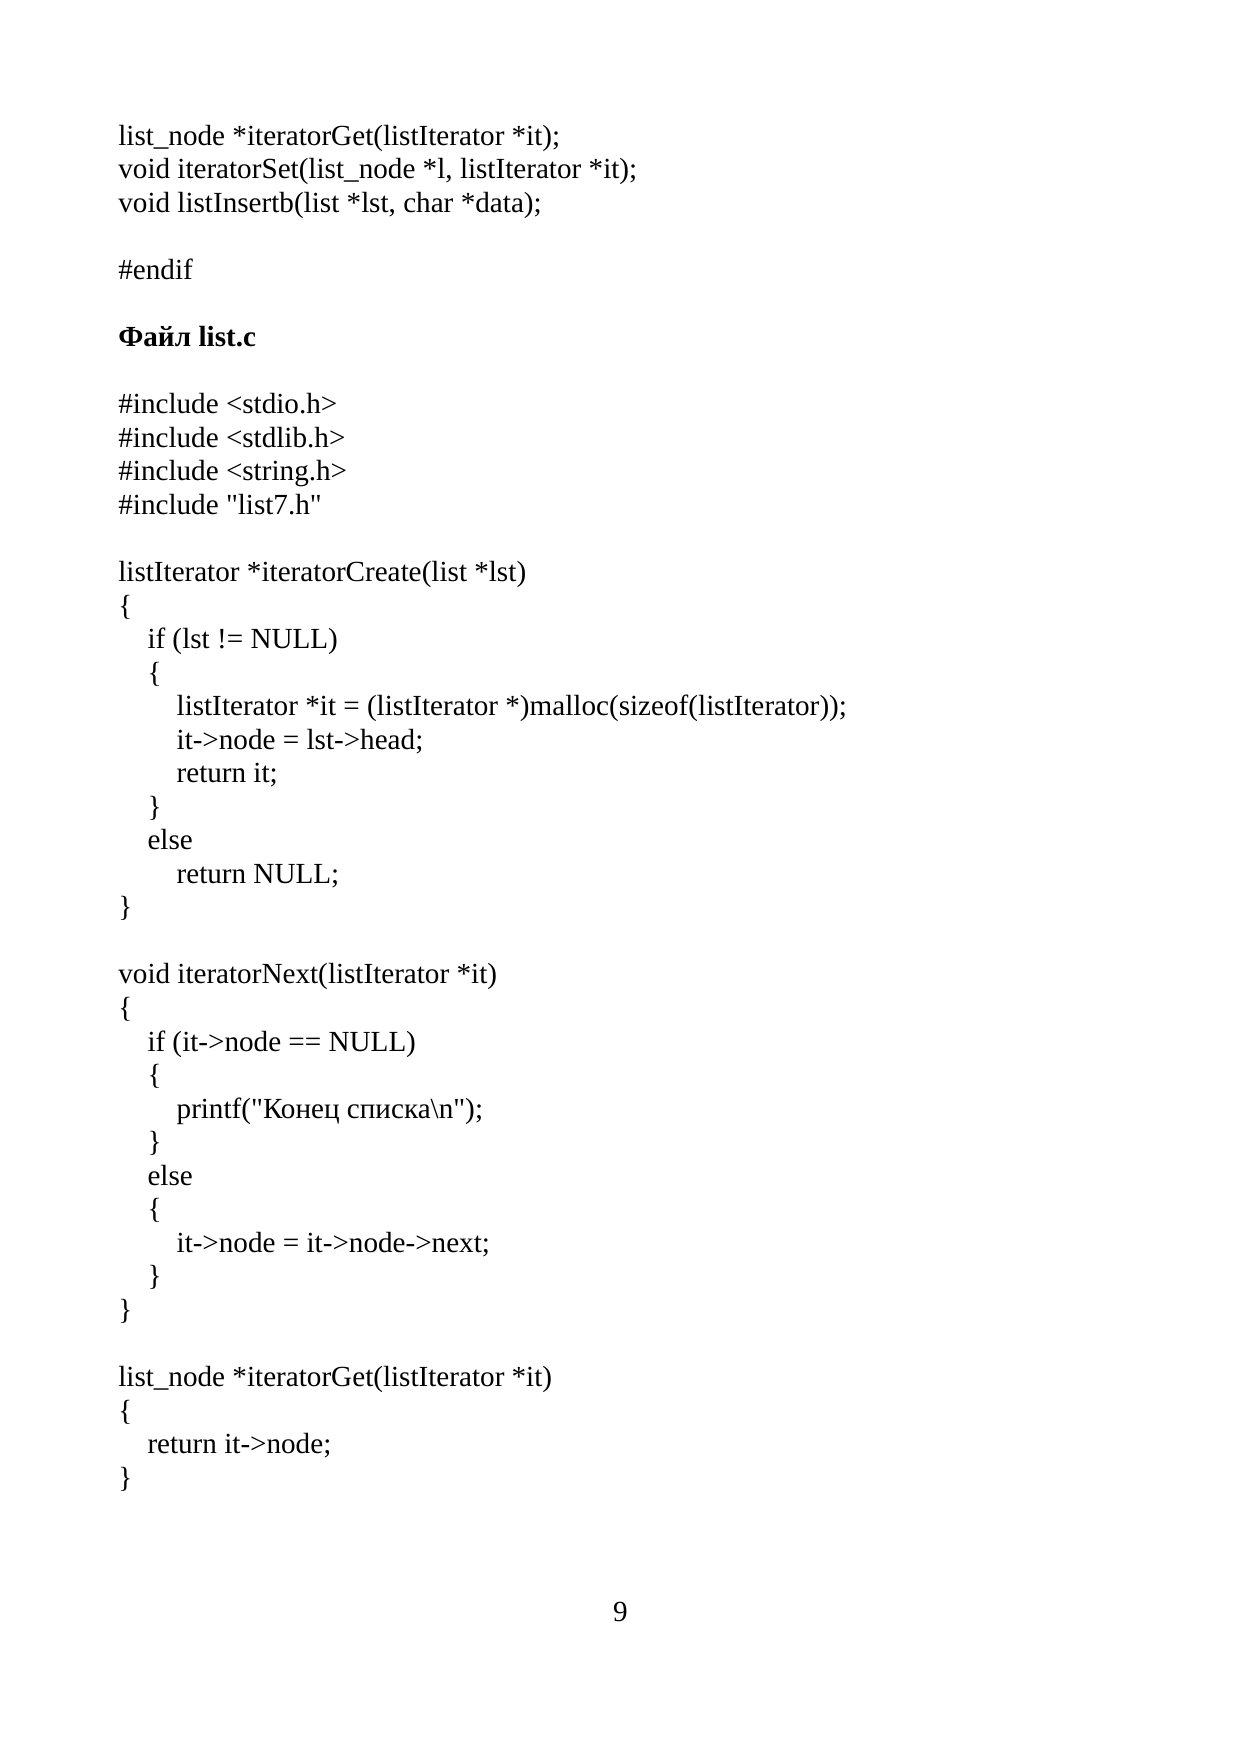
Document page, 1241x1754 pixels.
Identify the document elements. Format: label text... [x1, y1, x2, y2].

text else [118, 822, 1122, 856]
text } [118, 1124, 1122, 1158]
text #include <string.h> [118, 453, 1122, 487]
text listIterator *iteratorCreate(list *lst) [118, 554, 1122, 588]
text { [118, 1191, 1122, 1225]
text { [118, 1057, 1122, 1091]
text return NULL; [118, 856, 1122, 889]
text #include "list7.h" [118, 487, 1122, 521]
text { [118, 588, 1122, 621]
text { [118, 655, 1122, 688]
text } [118, 1292, 1122, 1326]
text if (it->node == NULL) [118, 1024, 1122, 1057]
text if (lst != NULL) [118, 621, 1122, 655]
text #endif [118, 252, 1122, 286]
text } [118, 889, 1122, 923]
text return it; [118, 755, 1122, 789]
text printf("Конец списка\n"); [118, 1091, 1122, 1124]
text } [118, 1258, 1122, 1292]
text listIterator *it = (listIterator *)malloc(sizeof(listIterator)); [118, 688, 1122, 722]
text #include <stdlib.h> [118, 420, 1122, 453]
text Файл list.c [118, 319, 1122, 353]
text { [118, 990, 1122, 1024]
text void iteratorNext(listIterator *it) [118, 957, 1122, 990]
text #include <stdio.h> [118, 386, 1122, 420]
text } [118, 1460, 1122, 1493]
text it->node = it->node->next; [118, 1225, 1122, 1258]
text } [118, 789, 1122, 822]
text it->node = lst->head; [118, 722, 1122, 755]
text list_node *iteratorGet(listIterator *it) [118, 1359, 1122, 1393]
text return it->node; [118, 1426, 1122, 1460]
text void listInsertb(list *lst, char *data); [118, 185, 1122, 219]
text void iteratorSet(list_node *l, listIterator *it); [118, 152, 1122, 185]
text { [118, 1393, 1122, 1426]
text list_node *iteratorGet(listIterator *it); [118, 118, 1122, 152]
text else [118, 1158, 1122, 1191]
text 9 [118, 1594, 1122, 1627]
